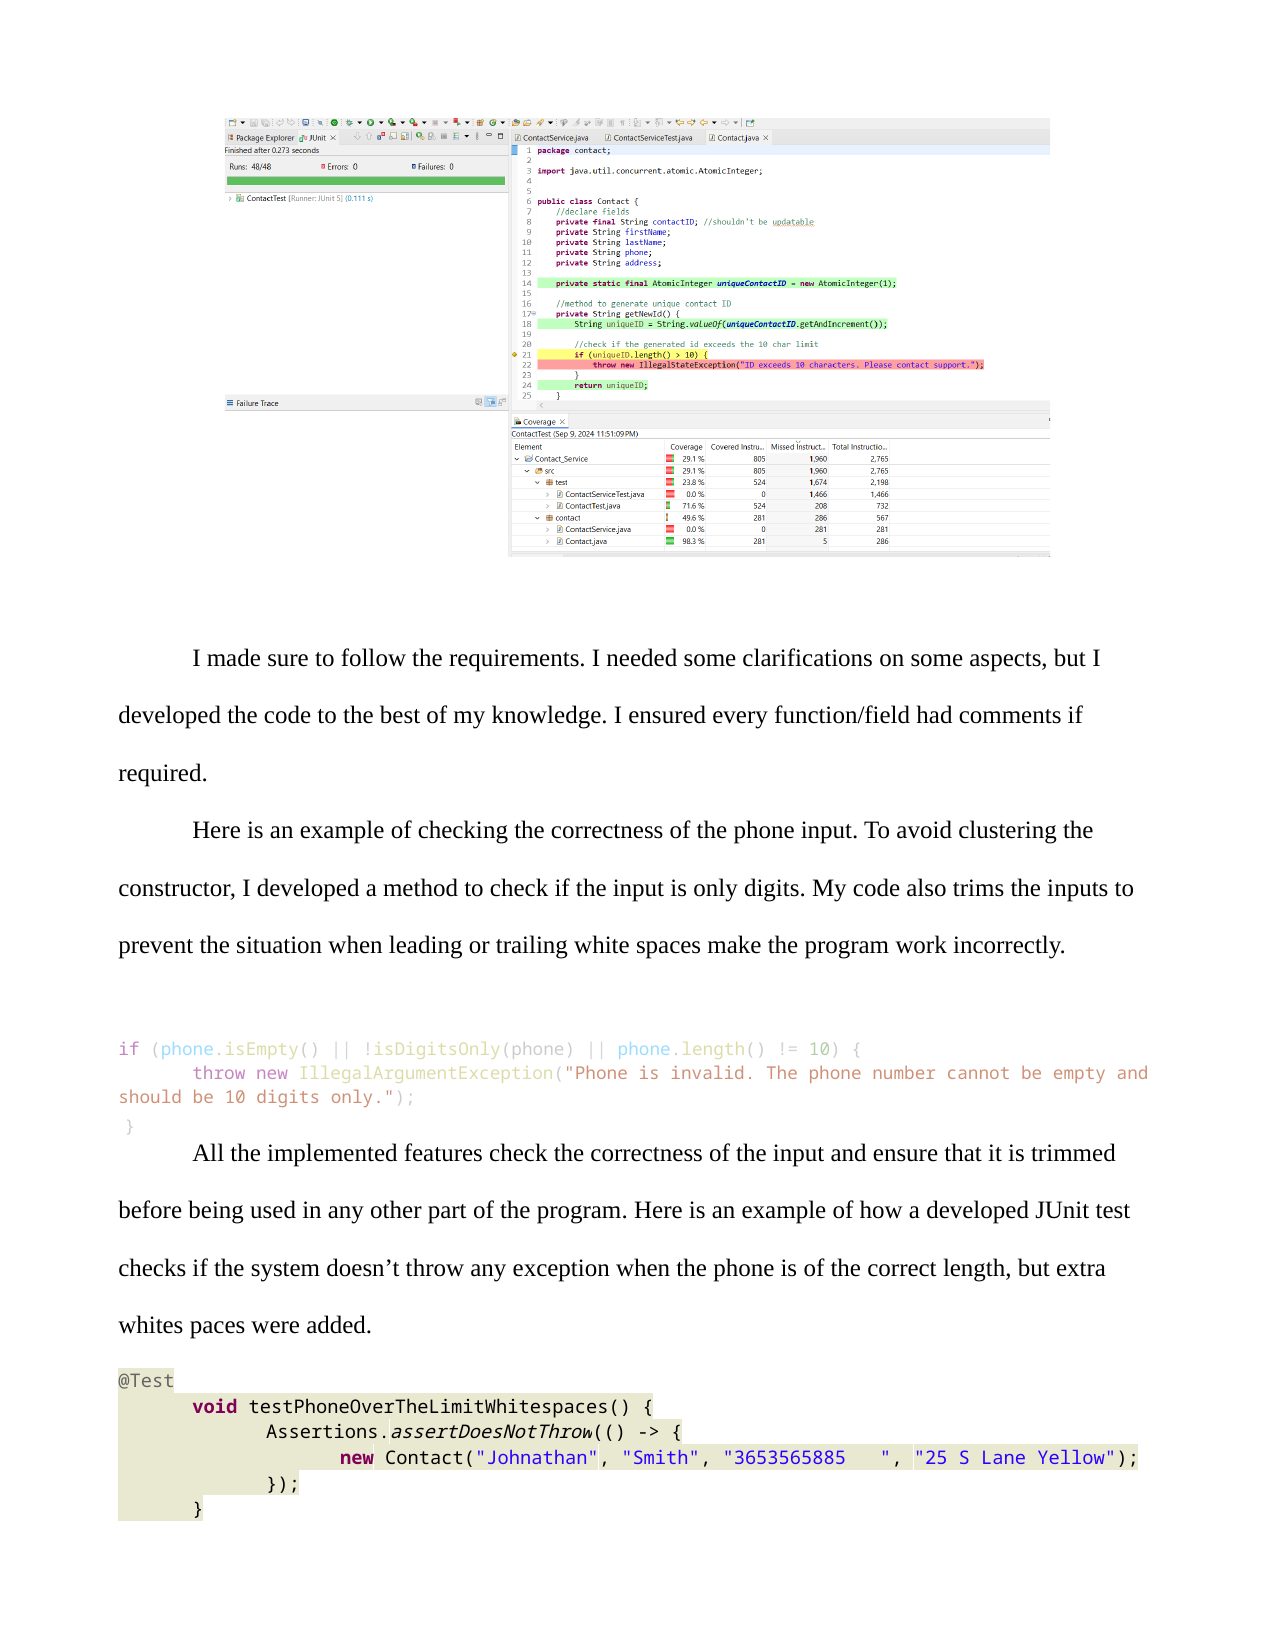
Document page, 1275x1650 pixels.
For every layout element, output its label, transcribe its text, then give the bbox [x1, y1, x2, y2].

text All the implemented features check the correctness of the input and ensure that it is trimmed before being used in any other part of the program. Here is an example of how a developed JUnit test checks if the system doesn’t throw any exception when the phone is of the correct length, but extra whites paces were added. [118, 1138, 1157, 1339]
text } [118, 1109, 1157, 1138]
text throw new IllegalArgumentException("Phone is invalid. The phone number cannot be empty and should be 10 digits only."); [118, 1061, 1157, 1109]
text new Contact("Johnathan", "Smith", "3653565885 ", "25 S Lane Yellow"); [118, 1444, 1157, 1470]
text } [118, 1495, 1157, 1521]
picture [224, 118, 1051, 557]
text I made sure to follow the requirements. I needed some clarifications on some aspects, but I developed the code to the best of my knowledge. I ensured every function/field had comments if required. Here is an example of checking the correctness of the phone input. To avoid clustering the constructor, I developed a method to check if the input is only digits. My code also trims the inputs to prevent the situation when leading or trailing white spaces make the program work incorrectly. [118, 643, 1157, 959]
text }); [118, 1470, 1157, 1495]
text void testPhoneOverTheLimitWhitespaces() { [118, 1393, 1157, 1419]
text Assertions.assertDoesNotThrow(() -> { [118, 1419, 1157, 1444]
text @Test [118, 1368, 1157, 1393]
text if (phone.isEmpty() || !isDigitsOnly(phone) || phone.length() != 10) { [118, 1036, 1157, 1061]
